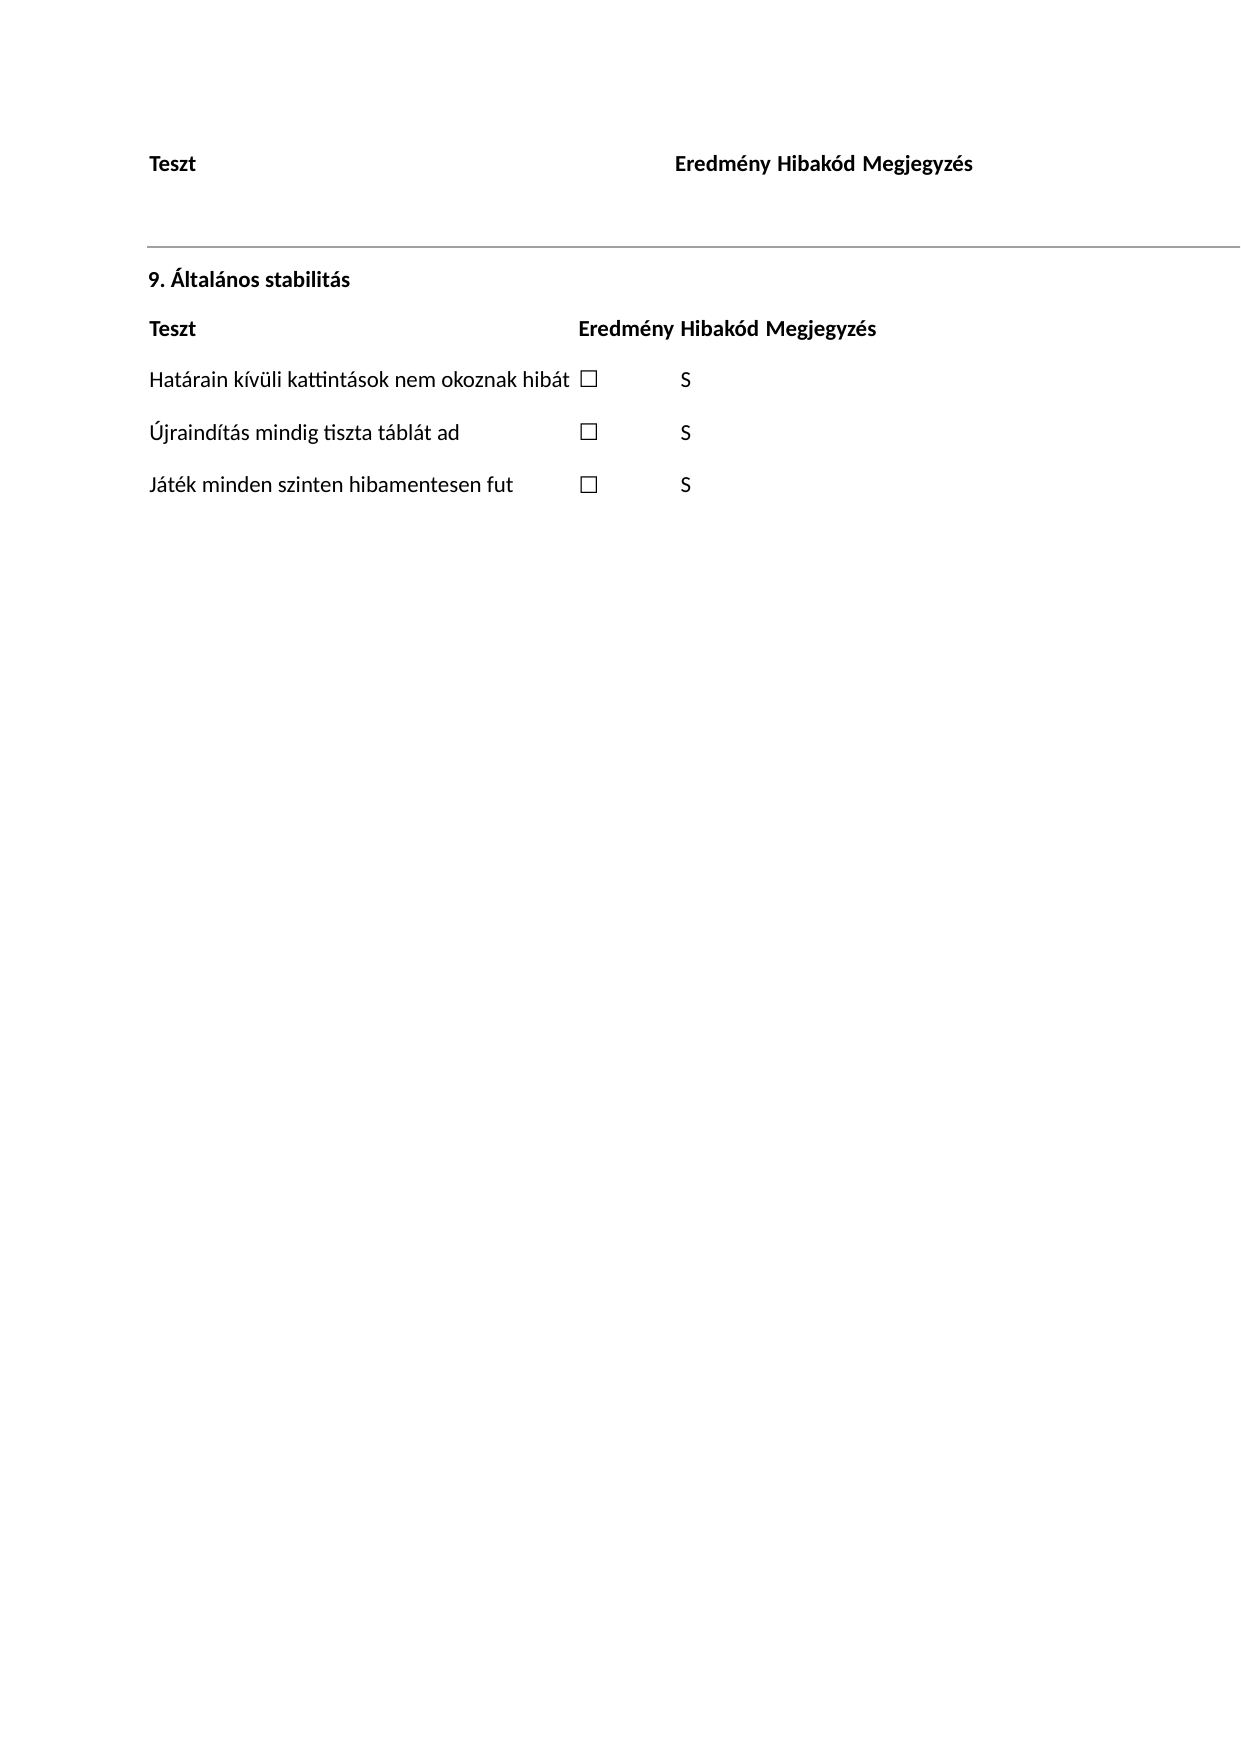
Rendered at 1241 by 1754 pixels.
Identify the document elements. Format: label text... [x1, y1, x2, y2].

table_cell ☐ [577, 362, 679, 414]
table_cell [764, 415, 882, 467]
table_cell S [679, 415, 764, 467]
table_cell [860, 197, 979, 246]
table_cell [673, 197, 775, 246]
table_cell ☐ [577, 468, 679, 520]
table_cell S [679, 362, 764, 414]
table_header Teszt [148, 148, 673, 197]
table_cell ☐ [577, 415, 679, 467]
table_header Eredmény [673, 148, 775, 197]
table_cell Játék minden szinten hibamentesen fut [148, 468, 577, 520]
table_header Eredmény [577, 312, 679, 362]
table_cell Újraindítás mindig tiszta táblát ad [148, 415, 577, 467]
table_cell [775, 197, 860, 246]
table_cell Határain kívüli kattintások nem okoznak hibát [148, 362, 577, 414]
table_cell [764, 468, 882, 520]
table_header Hibakód [775, 148, 860, 197]
table_header Hibakód [679, 312, 764, 362]
table_cell [148, 197, 673, 246]
table_header Megjegyzés [860, 148, 979, 197]
table_cell [764, 362, 882, 414]
table_cell S [679, 468, 764, 520]
table_header Teszt [148, 312, 577, 362]
table_header Megjegyzés [764, 312, 882, 362]
text 9. Általános stabilitás [148, 266, 1093, 294]
